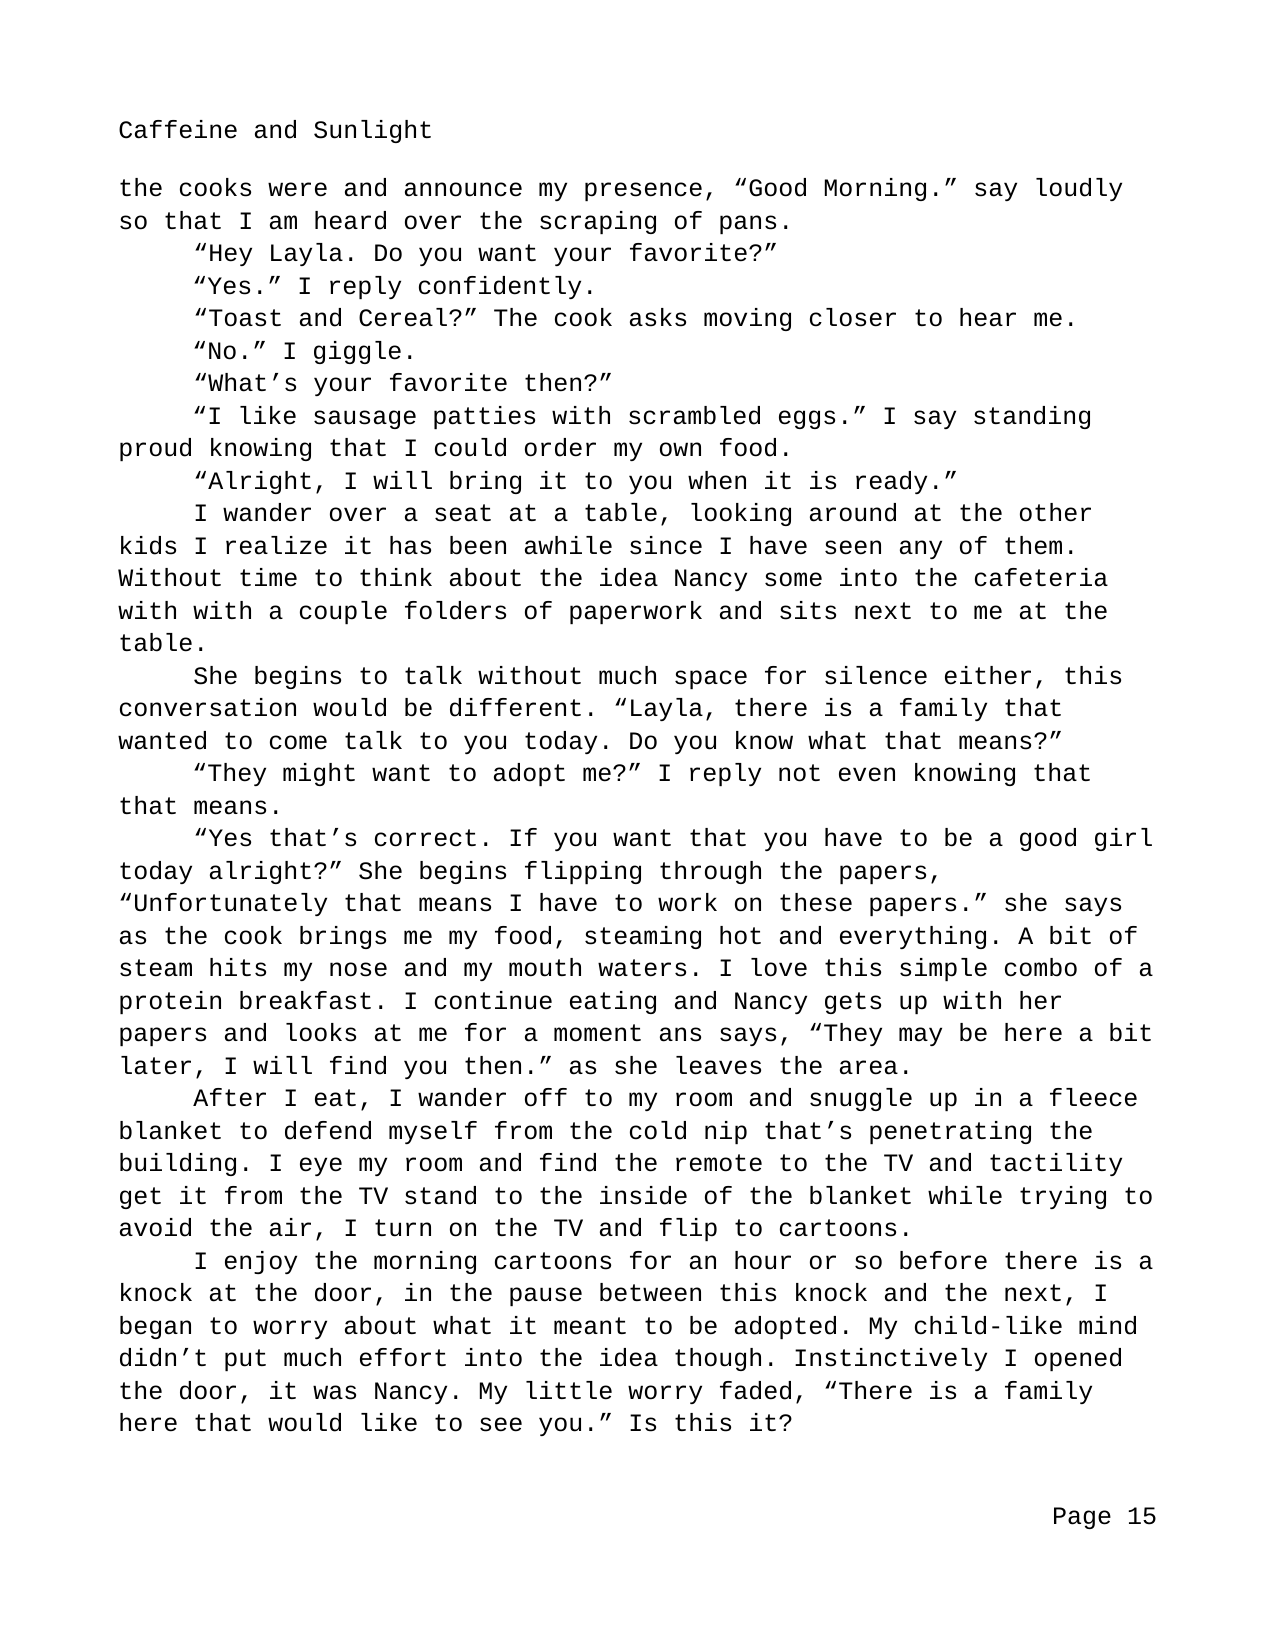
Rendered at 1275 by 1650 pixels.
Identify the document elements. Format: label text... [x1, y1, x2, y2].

text “What’s your favorite then?” “I like sausage patties with scrambled eggs.” I say standing proud knowing that I could order my own food. [118, 371, 1157, 464]
text I wander over a seat at a table, looking around at the other kids I realize it has been awhile since I have seen any of them. Without time to think about the idea Nancy some into the cafeteria with with a couple folders of paperwork and sits next to me at the table. [118, 501, 1157, 659]
text “Hey Layla. Do you want your favorite?” “Yes.” I reply confidently. [118, 241, 1157, 302]
text After I eat, I wander off to my room and snuggle up in a fleece blanket to defend myself from the cold nip that’s penetrating the building. I eye my room and find the remote to the TV and tactility get it from the TV stand to the inside of the blanket while trying to avoid the air, I turn on the TV and flip to cartoons. [118, 1086, 1157, 1244]
text She begins to talk without much space for silence either, this conversation would be different. “Layla, there is a family that wanted to come talk to you today. Do you know what that means?” “They might want to adopt me?” I reply not even knowing that that means. [118, 663, 1157, 822]
text “Yes that’s correct. If you want that you have to be a good girl today alright?” She begins flipping through the papers, “Unfortunately that means I have to work on these papers.” she says as the cook brings me my food, steaming hot and everything. A bit of steam hits my nose and my mouth waters. I love this simple combo of a protein breakfast. I continue eating and Nancy gets up with her papers and looks at me for a moment ans says, “They may be here a bit later, I will find you then.” as she leaves the area. [118, 826, 1157, 1082]
text the cooks were and announce my presence, “Good Morning.” say loudly so that I am heard over the scraping of pans. [118, 176, 1157, 237]
text “Alright, I will bring it to you when it is ready.” [118, 468, 1157, 497]
text I enjoy the morning cartoons for an hour or so before there is a knock at the door, in the pause between this knock and the next, I began to worry about what it meant to be adopted. My child-like mind didn’t put much effort into the idea though. Instinctively I opened the door, it was Nancy. My little worry faded, “There is a family here that would like to see you.” Is this it? [118, 1248, 1157, 1439]
text “Toast and Cereal?” The cook asks moving closer to hear me. “No.” I giggle. [118, 306, 1157, 367]
